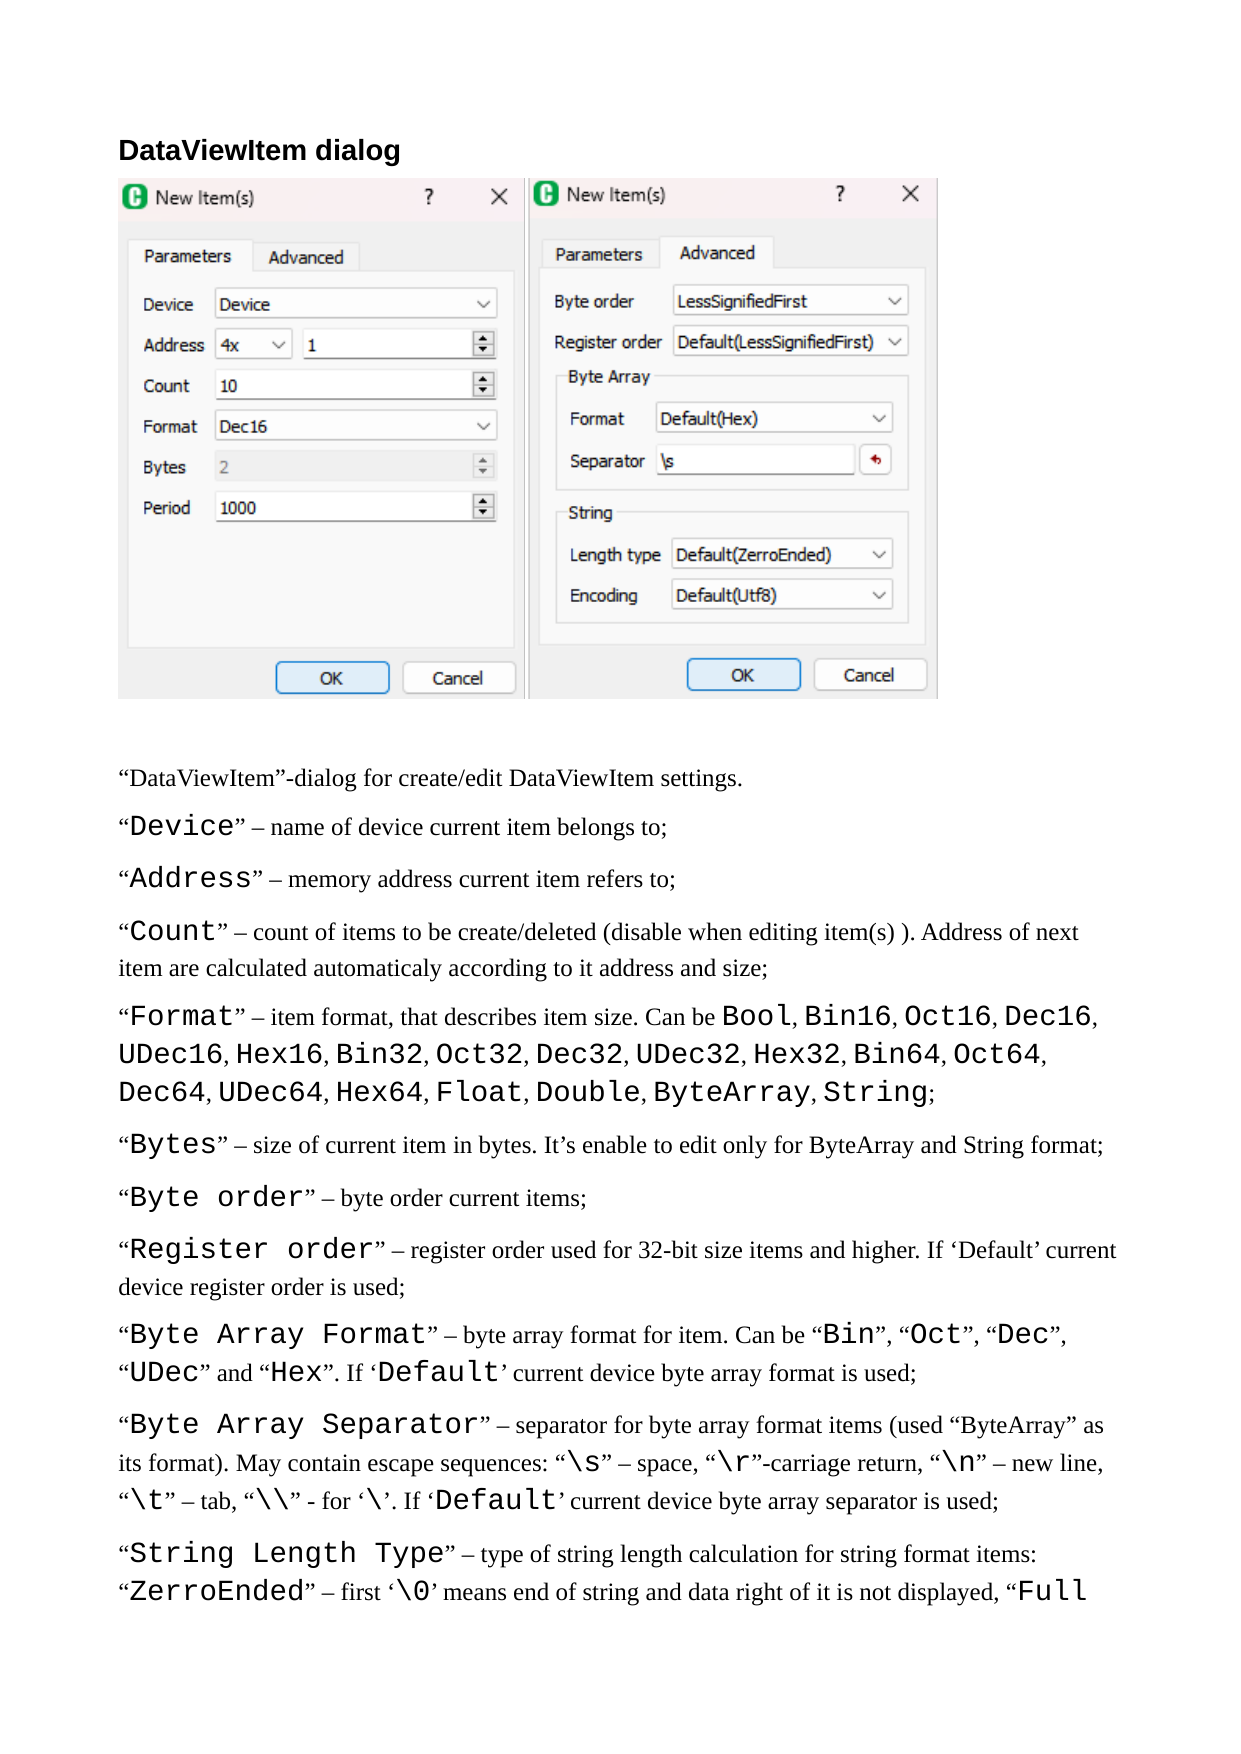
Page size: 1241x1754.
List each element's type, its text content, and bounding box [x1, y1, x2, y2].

text “Byte Array Separator” – separator for byte array format items (used “ByteArray” as its format). May contain escape sequences: “\s” – space, “\r”-carriage return, “\n” – new line, “\t” – tab, “\\” - for ‘\’. If ‘Default’ current device byte array separator is used; [118, 1409, 1122, 1518]
text “String Length Type” – type of string length calculation for string format items: “ZerroEnded” – first ‘\0’ means end of string and data right of it is not displayed, “Full [118, 1538, 1122, 1609]
text “Device” – name of device current item belongs to; [118, 811, 1122, 844]
subtitle DataViewItem dialog [118, 133, 1122, 166]
text “Count” – count of items to be create/deleted (disable when editing item(s) ). Address of next item are calculated automaticaly according to it address and size; [118, 916, 1122, 982]
text “Register order” – register order used for 32-bit size items and higher. If ‘Default’ current device register order is used; [118, 1234, 1122, 1300]
text “Bytes” – size of current item in bytes. It’s enable to edit only for ByteArray and String format; [118, 1129, 1122, 1162]
picture [118, 178, 939, 699]
text “Byte Array Format” – byte array format for item. Can be “Bin”, “Oct”, “Dec”, “UDec” and “Hex”. If ‘Default’ current device byte array format is used; [118, 1319, 1122, 1390]
text “Format” – item format, that describes item size. Can be Bool, Bin16, Oct16, Dec16, UDec16, Hex16, Bin32, Oct32, Dec32, UDec32, Hex32, Bin64, Oct64, Dec64, UDec64, Hex64, Float, Double, ByteArray, String; [118, 1001, 1122, 1110]
text “Address” – memory address current item refers to; [118, 863, 1122, 897]
text “DataViewItem”-dialog for create/edit DataViewItem settings. [118, 763, 1122, 792]
text “Byte order” – byte order current items; [118, 1182, 1122, 1215]
